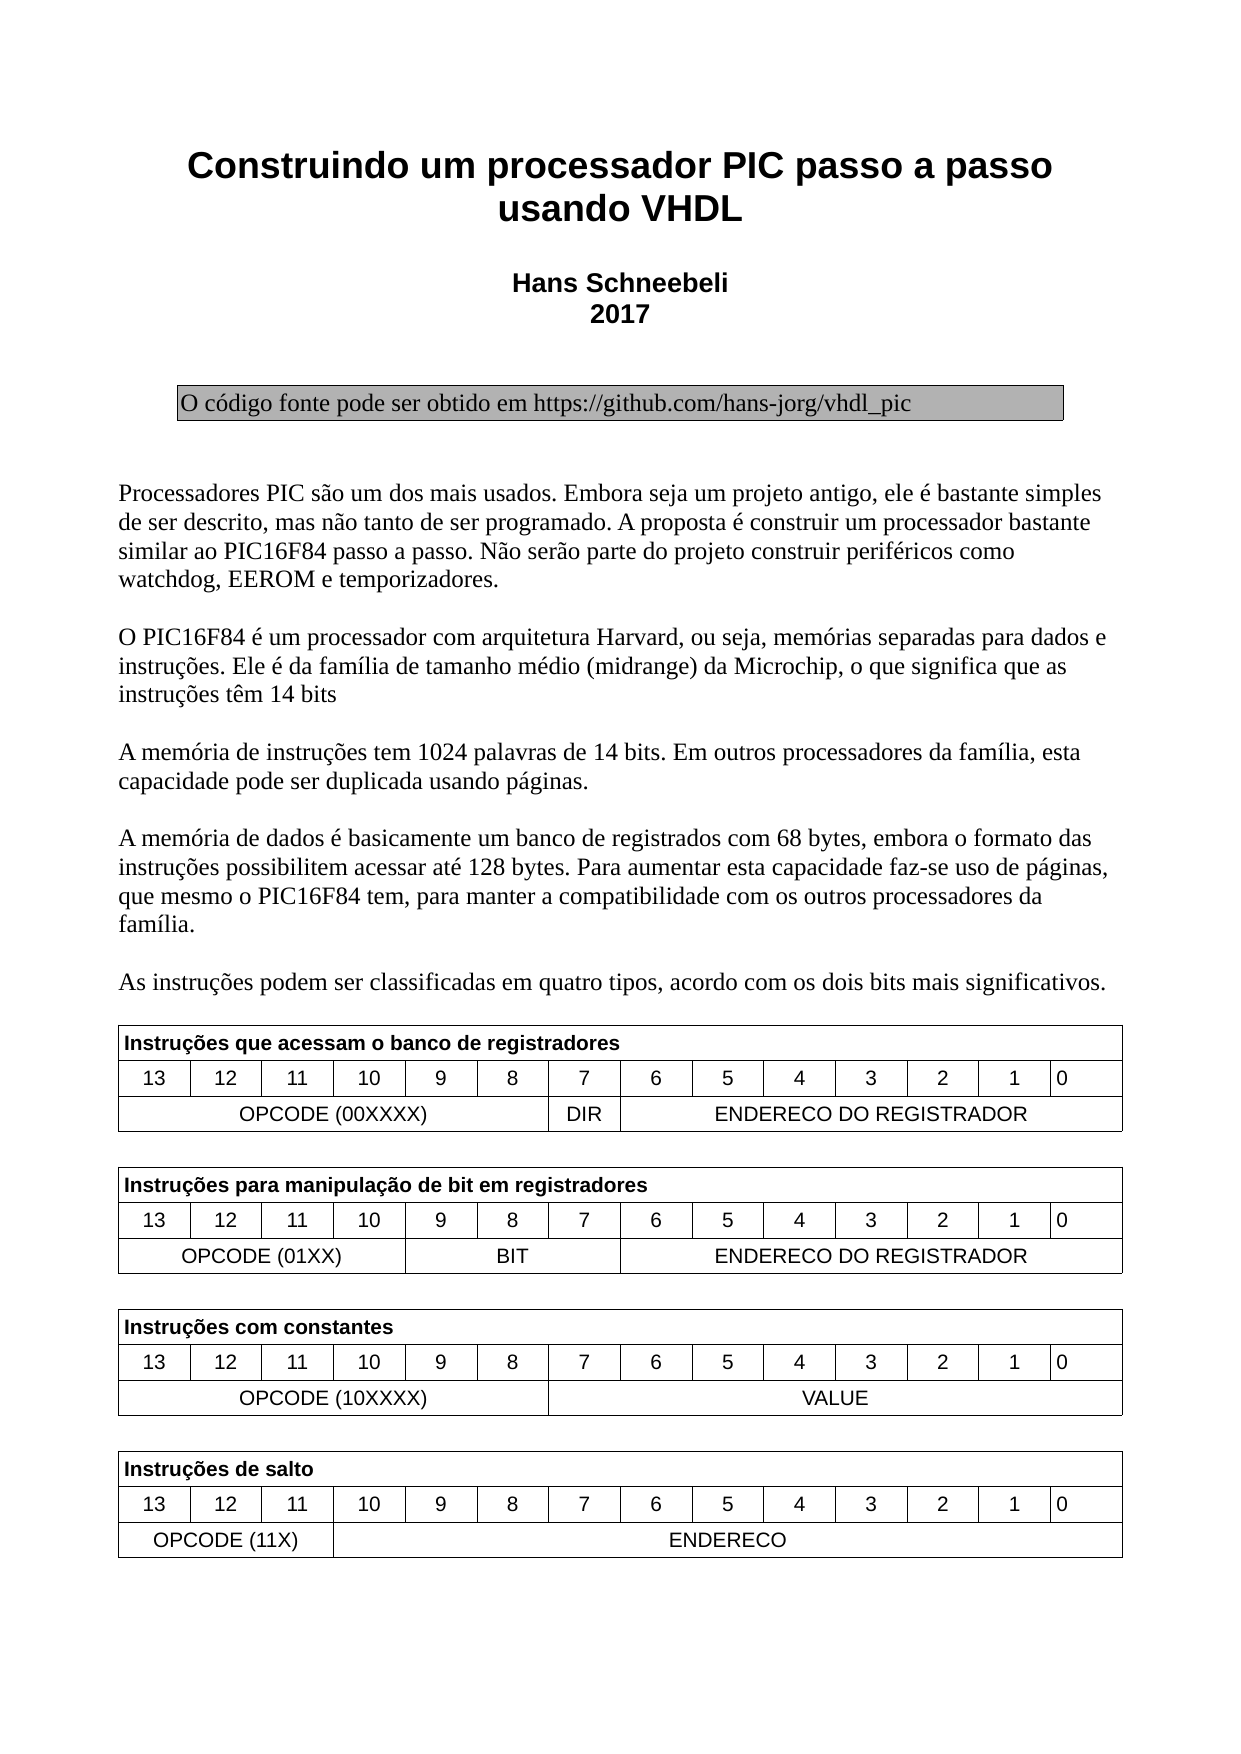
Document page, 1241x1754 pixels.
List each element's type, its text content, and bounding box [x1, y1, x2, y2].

table_cell 3 [836, 1487, 907, 1522]
table_cell [118, 1274, 1122, 1309]
table_cell 2 [908, 1345, 978, 1380]
table_cell 0 [1051, 1061, 1122, 1096]
table_cell ENDERECO DO REGISTRADOR [621, 1097, 1122, 1131]
table_cell 12 [191, 1487, 261, 1522]
table_cell 4 [764, 1061, 835, 1096]
table_cell OPCODE (00XXXX) [119, 1097, 548, 1131]
table_cell 2 [908, 1203, 978, 1238]
table_header Instruções que acessam o banco de registradores [119, 1026, 1122, 1060]
table_cell 3 [836, 1061, 907, 1096]
table_cell 12 [191, 1345, 261, 1380]
table_cell ENDERECO DO REGISTRADOR [621, 1239, 1122, 1273]
table_cell ENDERECO [334, 1523, 1122, 1557]
table_cell [118, 1132, 1122, 1167]
text Processadores PIC são um dos mais usados. Embora seja um projeto antigo, ele é bastante simples de ser descrito, mas não tanto de ser programado. A proposta é construir um processador bastante similar ao PIC16F84 passo a passo. Não serão parte do projeto construir periféricos como watchdog, EEROM e temporizadores. [118, 478, 1122, 593]
table_cell 9 [406, 1345, 477, 1380]
table_cell Instruções de salto [119, 1452, 1122, 1486]
table_cell OPCODE (10XXXX) [119, 1381, 548, 1415]
table_cell 13 [119, 1487, 190, 1522]
table_cell 11 [262, 1345, 333, 1380]
table_cell VALUE [549, 1381, 1122, 1415]
table_cell 4 [764, 1345, 835, 1380]
table_cell 7 [549, 1203, 620, 1238]
table_cell 11 [262, 1061, 333, 1096]
table_cell 10 [334, 1345, 405, 1380]
table_cell 12 [191, 1061, 261, 1096]
table_cell 3 [836, 1345, 907, 1380]
table_cell 11 [262, 1487, 333, 1522]
table_cell 6 [621, 1203, 692, 1238]
text As instruções podem ser classificadas em quatro tipos, acordo com os dois bits mais significativos. [118, 967, 1122, 996]
table_cell 8 [478, 1487, 548, 1522]
table_cell 0 [1051, 1345, 1122, 1380]
table_cell 13 [119, 1203, 190, 1238]
table_cell 8 [478, 1061, 548, 1096]
table_cell 8 [478, 1345, 548, 1380]
title Hans Schneebeli 2017 [118, 267, 1122, 329]
table_cell 1 [979, 1061, 1050, 1096]
table_cell 10 [334, 1203, 405, 1238]
table_cell 10 [334, 1061, 405, 1096]
table_cell 1 [979, 1203, 1050, 1238]
table_cell 2 [908, 1061, 978, 1096]
table_cell 9 [406, 1061, 477, 1096]
table_cell 5 [693, 1061, 763, 1096]
text O PIC16F84 é um processador com arquitetura Harvard, ou seja, memórias separadas para dados e instruções. Ele é da família de tamanho médio (midrange) da Microchip, o que significa que as instruções têm 14 bits [118, 622, 1122, 708]
table_cell 9 [406, 1203, 477, 1238]
text O código fonte pode ser obtido em https://github.com/hans-jorg/vhdl_pic [178, 386, 1063, 420]
table_cell 3 [836, 1203, 907, 1238]
table_cell 5 [693, 1487, 763, 1522]
title Construindo um processador PIC passo a passo usando VHDL [118, 143, 1122, 229]
table_cell 1 [979, 1345, 1050, 1380]
table_cell Instruções para manipulação de bit em registradores [119, 1168, 1122, 1202]
table_cell 12 [191, 1203, 261, 1238]
table_cell DIR [549, 1097, 620, 1131]
table_cell 4 [764, 1487, 835, 1522]
text A memória de dados é basicamente um banco de registrados com 68 bytes, embora o formato das instruções possibilitem acessar até 128 bytes. Para aumentar esta capacidade faz-se uso de páginas, que mesmo o PIC16F84 tem, para manter a compatibilidade com os outros processadores da família. [118, 823, 1122, 938]
table_cell OPCODE (01XX) [119, 1239, 405, 1273]
table_cell 5 [693, 1345, 763, 1380]
table_cell 4 [764, 1203, 835, 1238]
text A memória de instruções tem 1024 palavras de 14 bits. Em outros processadores da família, esta capacidade pode ser duplicada usando páginas. [118, 737, 1122, 794]
table_cell Instruções com constantes [119, 1310, 1122, 1344]
table_cell 6 [621, 1487, 692, 1522]
table_cell OPCODE (11X) [119, 1523, 333, 1557]
table_cell 5 [693, 1203, 763, 1238]
table_cell 0 [1051, 1487, 1122, 1522]
table_cell 7 [549, 1345, 620, 1380]
table_cell 1 [979, 1487, 1050, 1522]
table_cell 10 [334, 1487, 405, 1522]
table_cell 6 [621, 1061, 692, 1096]
table_cell 13 [119, 1345, 190, 1380]
table_cell BIT [406, 1239, 620, 1273]
table_cell 7 [549, 1061, 620, 1096]
table_cell 6 [621, 1345, 692, 1380]
table_cell 8 [478, 1203, 548, 1238]
table_cell 11 [262, 1203, 333, 1238]
table_cell 13 [119, 1061, 190, 1096]
table_cell [118, 1416, 1122, 1451]
table_cell 2 [908, 1487, 978, 1522]
table_cell 7 [549, 1487, 620, 1522]
table_cell 9 [406, 1487, 477, 1522]
table_cell 0 [1051, 1203, 1122, 1238]
